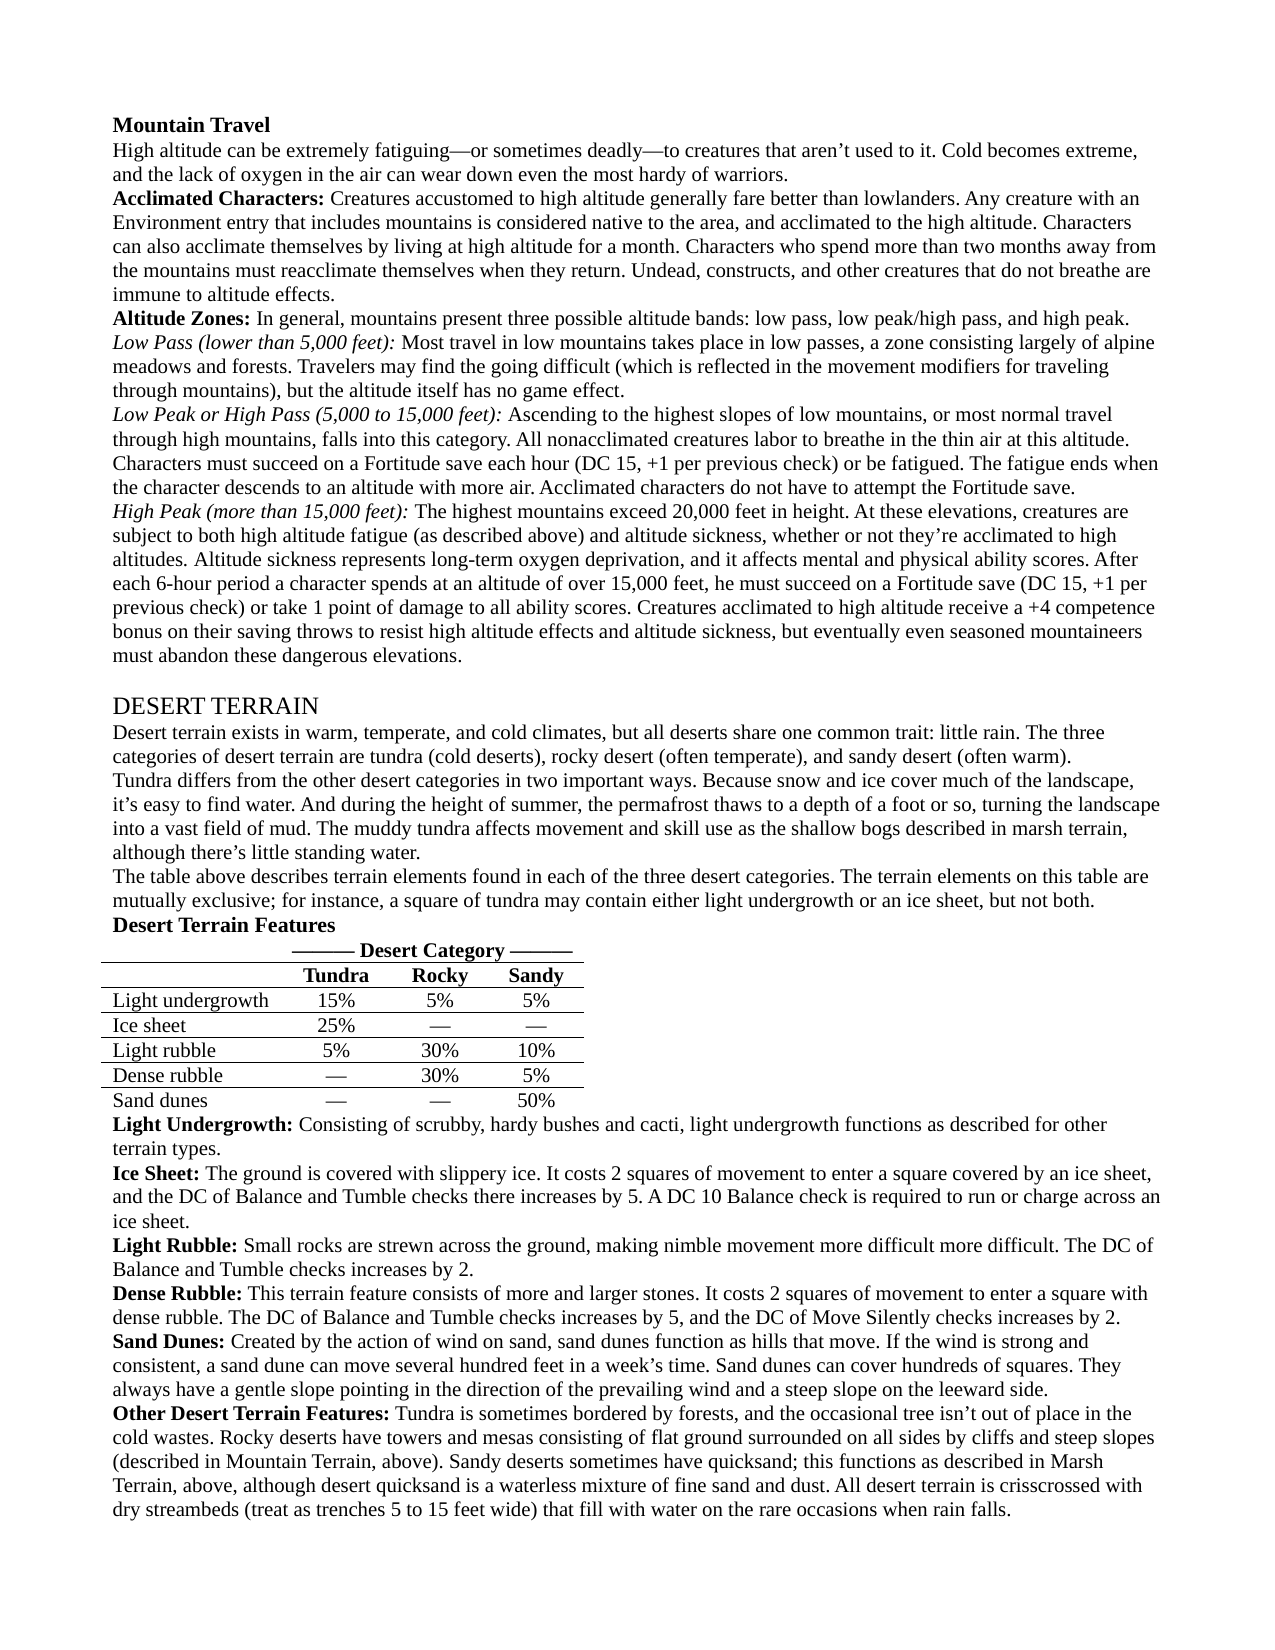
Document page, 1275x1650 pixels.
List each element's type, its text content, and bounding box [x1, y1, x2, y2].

table_cell Rocky [392, 963, 488, 987]
text Other Desert Terrain Features: Tundra is sometimes bordered by forests, and the occasional tree isn’t out of place in the cold wastes. Rocky deserts have towers and mesas consisting of flat ground surrounded on all sides by cliffs and steep slopes (described in Mountain Terrain, above). Sandy deserts sometimes have quicksand; this functions as described in Marsh Terrain, above, although desert quicksand is a waterless mixture of fine sand and dust. All desert terrain is crisscrossed with dry streambeds (treat as trenches 5 to 15 feet wide) that fill with water on the rare occasions when rain falls. [112, 1401, 1162, 1521]
table_cell 5% [488, 1063, 584, 1087]
text Tundra differs from the other desert categories in two important ways. Because snow and ice cover much of the landscape, it’s easy to find water. And during the height of summer, the permafrost thaws to a depth of a foot or so, turning the landscape into a vast field of mud. The muddy tundra affects movement and skill use as the shallow bogs described in marsh terrain, although there’s little standing water. [112, 768, 1162, 864]
table_cell 30% [392, 1038, 488, 1062]
text Light Undergrowth: Consisting of scrubby, hardy bushes and cacti, light undergrowth functions as described for other terrain types. [112, 1112, 1162, 1160]
table_cell 5% [392, 988, 488, 1012]
text Low Peak or High Pass (5,000 to 15,000 feet): Ascending to the highest slopes of low mountains, or most normal travel through high mountains, falls into this category. All nonacclimated creatures labor to breathe in the thin air at this altitude. Characters must succeed on a Fortitude save each hour (DC 15, +1 per previous check) or be fatigued. The fatigue ends when the character descends to an altitude with more air. Acclimated characters do not have to attempt the Fortitude save. [112, 402, 1162, 499]
text DESERT TERRAIN [112, 691, 1162, 720]
text Altitude Zones: In general, mountains present three possible altitude bands: low pass, low peak/high pass, and high peak. [112, 306, 1162, 330]
text The table above describes terrain elements found in each of the three desert categories. The terrain elements on this table are mutually exclusive; for instance, a square of tundra may contain either light undergrowth or an ice sheet, but not both. [112, 864, 1162, 912]
table_cell 10% [488, 1038, 584, 1062]
text High Peak (more than 15,000 feet): The highest mountains exceed 20,000 feet in height. At these elevations, creatures are subject to both high altitude fatigue (as described above) and altitude sickness, whether or not they’re acclimated to high altitudes. Altitude sickness represents long-term oxygen deprivation, and it affects mental and physical ability scores. After each 6-hour period a character spends at an altitude of over 15,000 feet, he must succeed on a Fortitude save (DC 15, +1 per previous check) or take 1 point of damage to all ability scores. Creatures acclimated to high altitude receive a +4 competence bonus on their saving throws to resist high altitude effects and altitude sickness, but eventually even seasoned mountaineers must abandon these dangerous elevations. [112, 499, 1162, 667]
table_header ——— Desert Category ——— [281, 938, 584, 962]
table_cell 30% [392, 1063, 488, 1087]
table_cell 25% [281, 1013, 392, 1037]
text Acclimated Characters: Creatures accustomed to high altitude generally fare better than lowlanders. Any creature with an Environment entry that includes mountains is considered native to the area, and acclimated to the high altitude. Characters can also acclimate themselves by living at high altitude for a month. Characters who spend more than two months away from the mountains must reacclimate themselves when they return. Undead, constructs, and other creatures that do not breathe are immune to altitude effects. [112, 186, 1162, 306]
table_cell 5% [488, 988, 584, 1012]
text Ice Sheet: The ground is covered with slippery ice. It costs 2 squares of movement to enter a square covered by an ice sheet, and the DC of Balance and Tumble checks there increases by 5. A DC 10 Balance check is required to run or charge across an ice sheet. [112, 1160, 1162, 1233]
table_cell — [392, 1013, 488, 1037]
table_cell — [488, 1013, 584, 1037]
table_cell 5% [281, 1038, 392, 1062]
text Desert terrain exists in warm, temperate, and cold climates, but all deserts share one common trait: little rain. The three categories of desert terrain are tundra (cold deserts), rocky desert (often temperate), and sandy desert (often warm). [112, 720, 1162, 768]
text Desert Terrain Features [112, 912, 1162, 938]
table_cell — [392, 1088, 488, 1112]
subtitle Mountain Travel [112, 112, 1162, 138]
table_cell — [281, 1088, 392, 1112]
text Light Rubble: Small rocks are strewn across the ground, making nimble movement more difficult more difficult. The DC of Balance and Tumble checks increases by 2. [112, 1233, 1162, 1281]
text Dense Rubble: This terrain feature consists of more and larger stones. It costs 2 squares of movement to enter a square with dense rubble. The DC of Balance and Tumble checks increases by 5, and the DC of Move Silently checks increases by 2. [112, 1281, 1162, 1329]
table_cell 15% [281, 988, 392, 1012]
table_cell Light rubble [101, 1038, 281, 1062]
table_cell 50% [488, 1088, 584, 1112]
text Low Pass (lower than 5,000 feet): Most travel in low mountains takes place in low passes, a zone consisting largely of alpine meadows and forests. Travelers may find the going difficult (which is reflected in the movement modifiers for traveling through mountains), but the altitude itself has no game effect. [112, 330, 1162, 402]
text Sand Dunes: Created by the action of wind on sand, sand dunes function as hills that move. If the wind is strong and consistent, a sand dune can move several hundred feet in a week’s time. Sand dunes can cover hundreds of squares. They always have a gentle slope pointing in the direction of the prevailing wind and a steep slope on the leeward side. [112, 1329, 1162, 1401]
table_cell Sandy [488, 963, 584, 987]
table_cell Ice sheet [101, 1013, 281, 1037]
table_header [101, 938, 281, 962]
text High altitude can be extremely fatiguing—or sometimes deadly—to creatures that aren’t used to it. Cold becomes extreme, and the lack of oxygen in the air can wear down even the most hardy of warriors. [112, 138, 1162, 186]
table_cell Dense rubble [101, 1063, 281, 1087]
table_cell — [281, 1063, 392, 1087]
table_cell [101, 963, 281, 987]
table_cell Sand dunes [101, 1088, 281, 1112]
table_cell Tundra [281, 963, 392, 987]
table_cell Light undergrowth [101, 988, 281, 1012]
